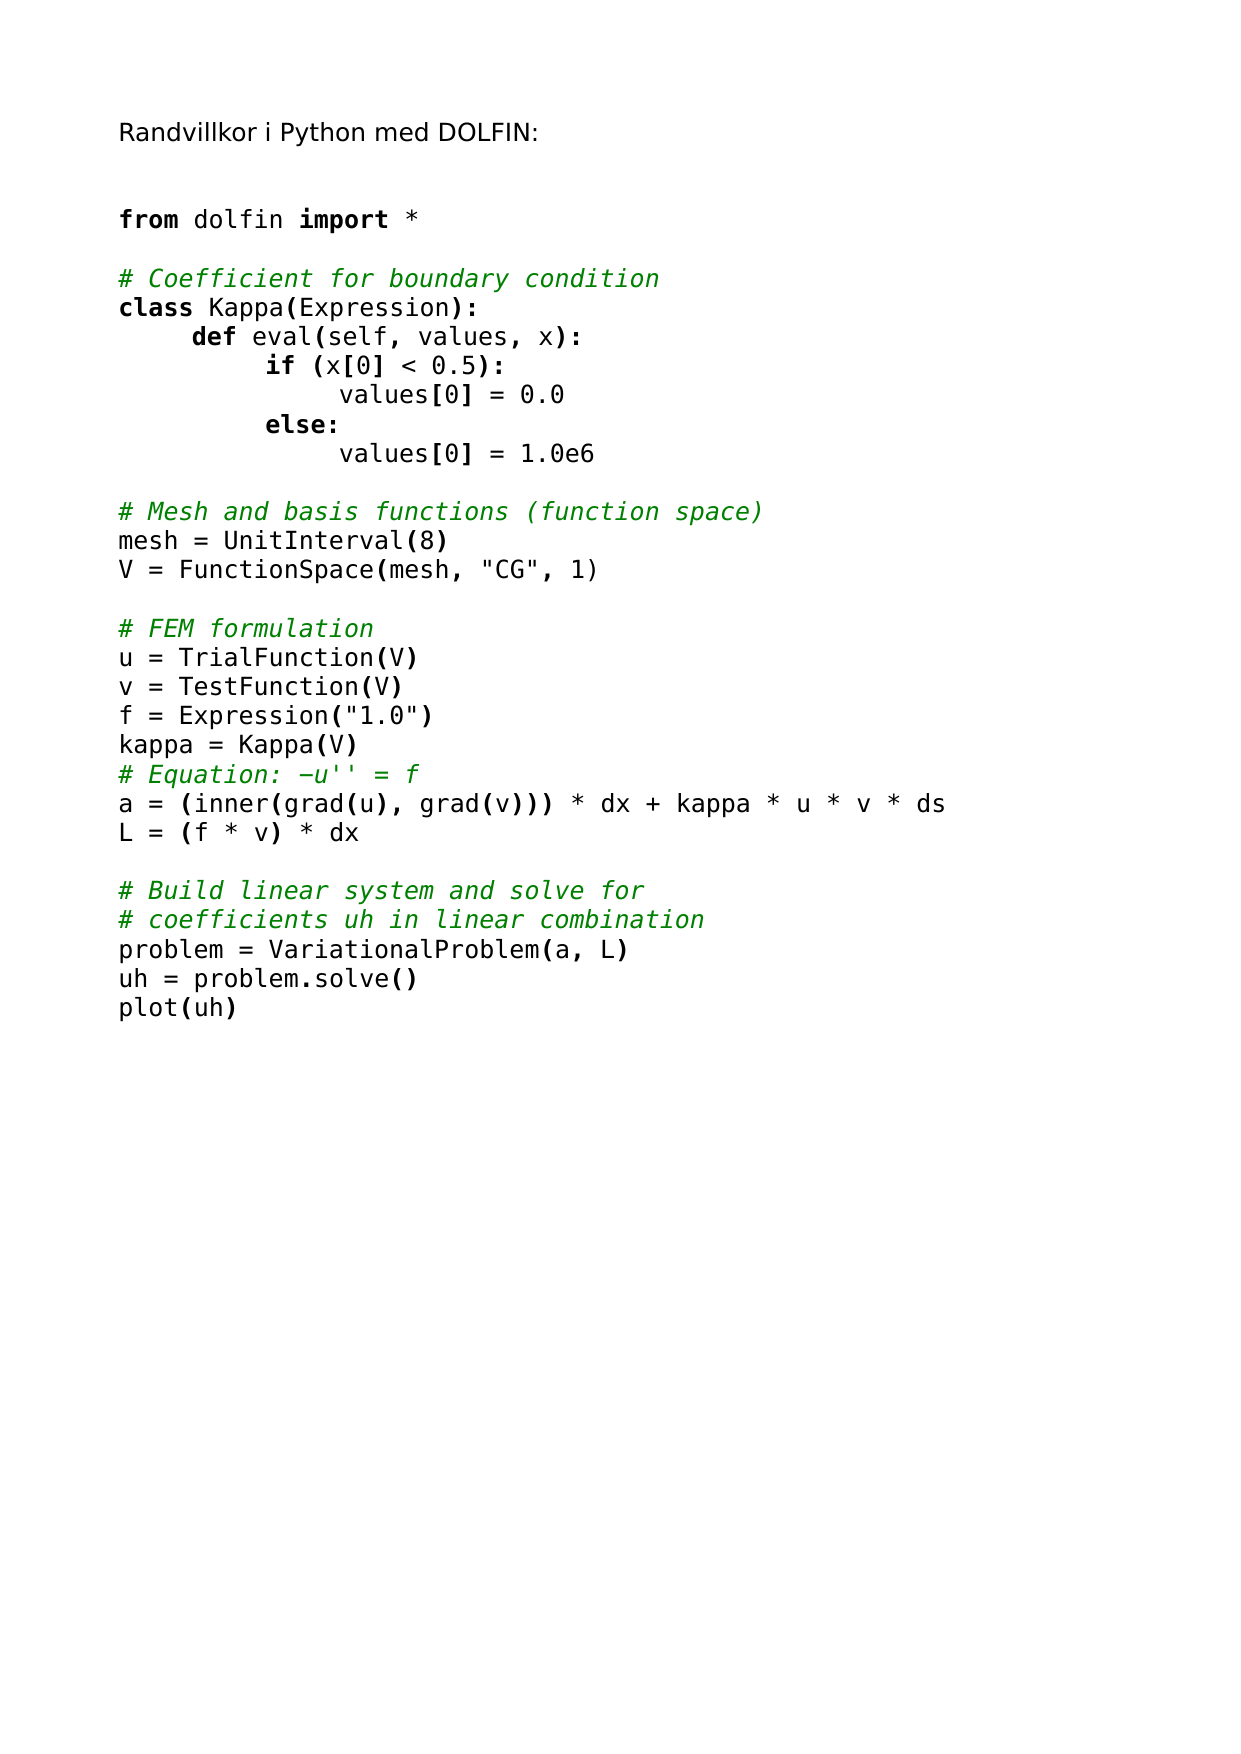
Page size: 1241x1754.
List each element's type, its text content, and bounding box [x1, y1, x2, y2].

text f = Expression("1.0") [118, 701, 1122, 731]
text from dolfin import * [118, 206, 1122, 235]
text # coefficients uh in linear combination [118, 906, 1122, 935]
text class Kappa(Expression): [118, 293, 1122, 322]
text values[0] = 0.0 [118, 381, 1122, 410]
text mesh = UnitInterval(8) [118, 526, 1122, 556]
text # Mesh and basis functions (function space) [118, 497, 1122, 526]
text L = (f * v) * dx [118, 818, 1122, 847]
text values[0] = 1.0e6 [118, 439, 1122, 468]
text u = TrialFunction(V) [118, 643, 1122, 672]
text kappa = Kappa(V) [118, 731, 1122, 760]
text else: [118, 410, 1122, 439]
text # Build linear system and solve for [118, 876, 1122, 906]
text # Coefficient for boundary condition [118, 264, 1122, 293]
text V = FunctionSpace(mesh, "CG", 1) [118, 556, 1122, 585]
text # FEM formulation [118, 614, 1122, 643]
text a = (inner(grad(u), grad(v))) * dx + kappa * u * v * ds [118, 789, 1122, 818]
text # Equation: −u'' = f [118, 760, 1122, 789]
text def eval(self, values, x): [118, 322, 1122, 351]
text plot(uh) [118, 993, 1122, 1022]
text if (x[0] < 0.5): [118, 351, 1122, 381]
text Randvillkor i Python med DOLFIN: [118, 118, 1122, 147]
text problem = VariationalProblem(a, L) [118, 935, 1122, 964]
text uh = problem.solve() [118, 964, 1122, 993]
text v = TestFunction(V) [118, 672, 1122, 701]
